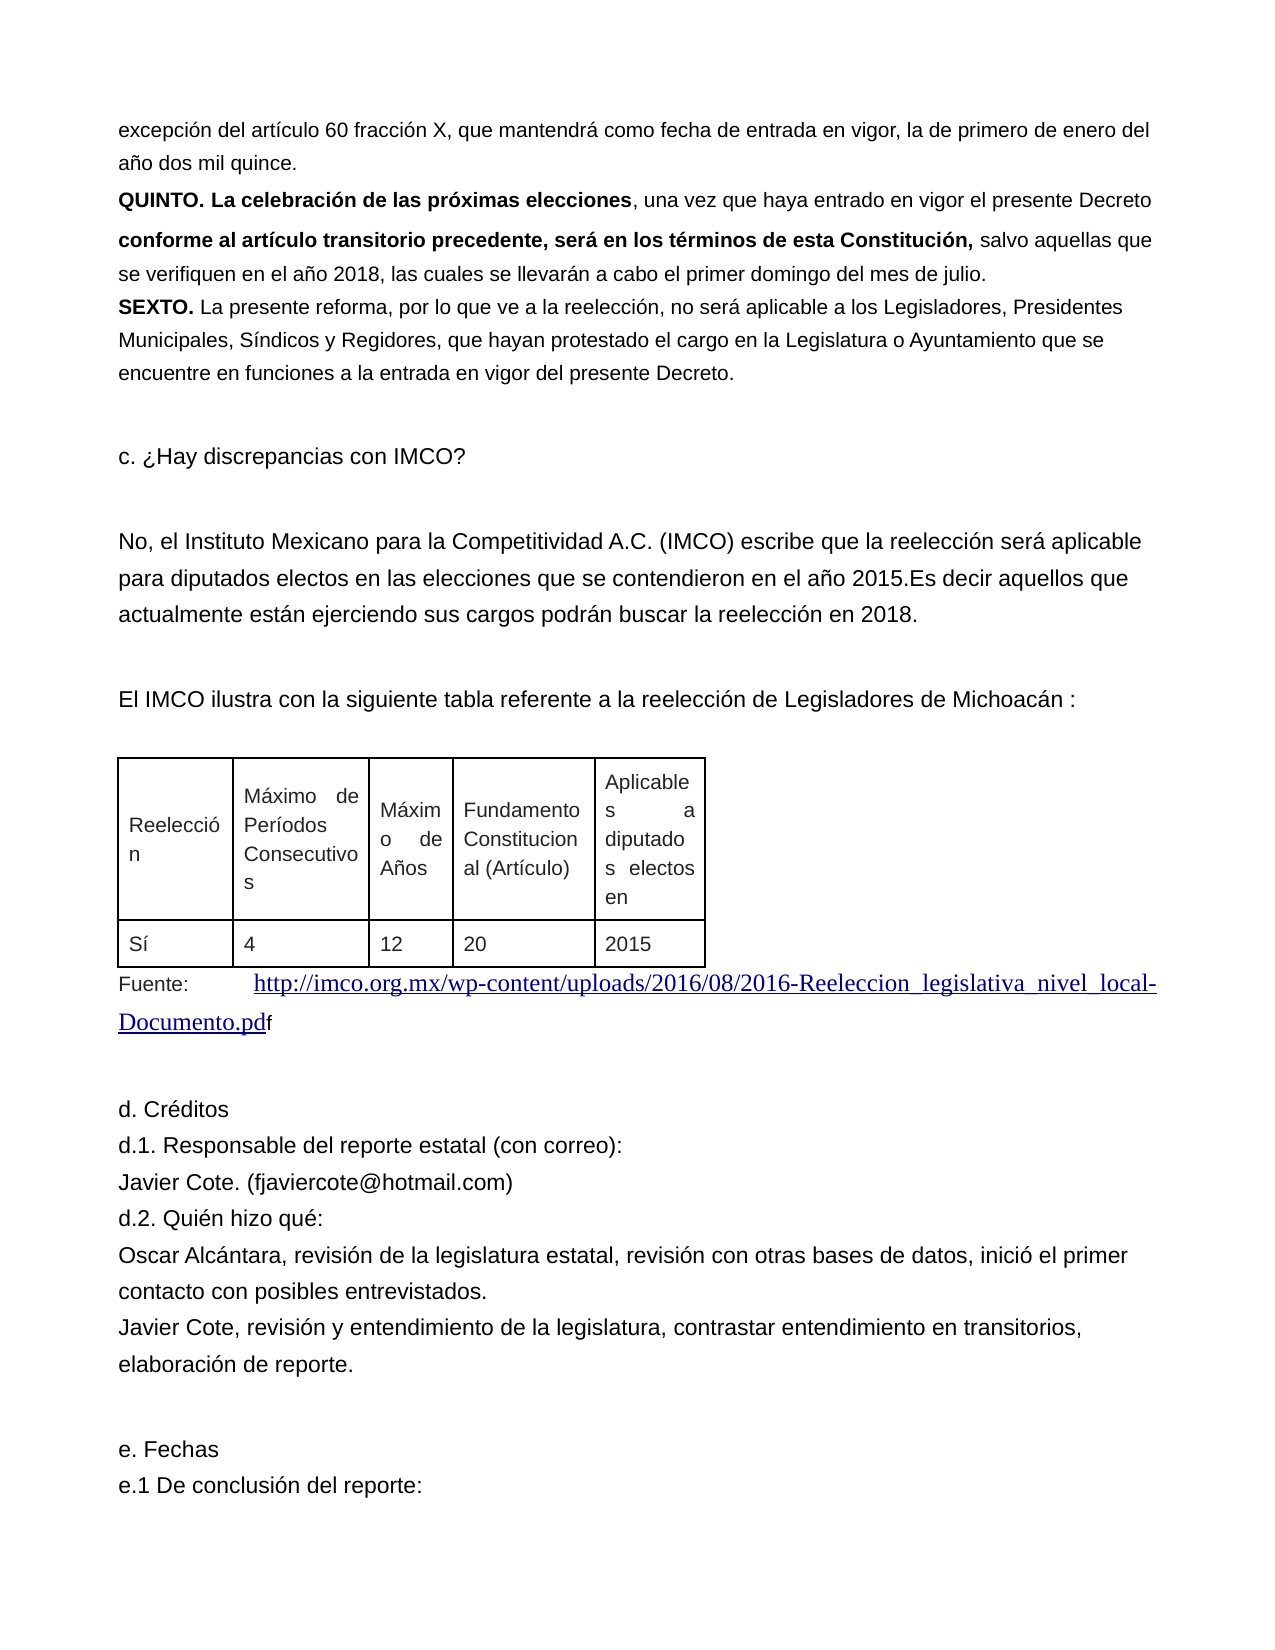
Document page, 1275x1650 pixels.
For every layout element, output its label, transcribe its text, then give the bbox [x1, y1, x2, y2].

text Javier Cote, revisión y entendimiento de la legislatura, contrastar entendimiento en transitorios, elaboración de reporte. [118, 1314, 1157, 1377]
text QUINTO. La celebración de las próximas elecciones, una vez que haya entrado en vigor el presente Decreto conforme al artículo transitorio precedente, será en los términos de esta Constitución, salvo aquellas que se verifiquen en el año 2018, las cuales se llevarán a cabo el primer domingo del mes de julio. [118, 184, 1157, 286]
text c. ¿Hay discrepancias con IMCO? [118, 443, 1157, 469]
text d. Créditos [118, 1096, 1157, 1122]
text e.1 De conclusión del reporte: [118, 1472, 1157, 1499]
text e. Fechas [118, 1436, 1157, 1462]
table_cell 20 [454, 921, 594, 966]
table_header Reelección [119, 759, 232, 919]
text Javier Cote. (fjaviercote@hotmail.com) [118, 1169, 1157, 1195]
table_cell 4 [234, 921, 368, 966]
text SEXTO. La presente reforma, por lo que ve a la reelección, no será aplicable a los Legisladores, Presidentes Municipales, Síndicos y Regidores, que hayan protestado el cargo en la Legislatura o Ayuntamiento que se encuentre en funciones a la entrada en vigor del presente Decreto. [118, 294, 1157, 384]
table_header Fundamento Constitucional (Artículo) [454, 759, 594, 919]
table_cell Sí [119, 921, 232, 966]
text d.2. Quién hizo qué: [118, 1205, 1157, 1232]
table_header Máximo de Años [370, 759, 452, 919]
text d.1. Responsable del reporte estatal (con correo): [118, 1132, 1157, 1159]
text El IMCO ilustra con la siguiente tabla referente a la reelección de Legisladores de Michoacán : [118, 686, 1157, 713]
table_cell 12 [370, 921, 452, 966]
text Fuente: http://imco.org.mx/wp-content/uploads/2016/08/2016-Reeleccion_legislativa_nivel_local-Documento.pdf [118, 968, 1157, 1036]
table_header Máximo de Períodos Consecutivos [234, 759, 368, 919]
table_cell 2015 [596, 921, 704, 966]
table_header Aplicables a diputados electos en [596, 759, 704, 919]
text No, el Instituto Mexicano para la Competitividad A.C. (IMCO) escribe que la reelección será aplicable para diputados electos en las elecciones que se contendieron en el año 2015.Es decir aquellos que actualmente están ejerciendo sus cargos podrán buscar la reelección en 2018. [118, 528, 1157, 627]
text Oscar Alcántara, revisión de la legislatura estatal, revisión con otras bases de datos, inició el primer contacto con posibles entrevistados. [118, 1242, 1157, 1304]
text excepción del artículo 60 fracción X, que mantendrá como fecha de entrada en vigor, la de primero de enero del año dos mil quince. [118, 118, 1157, 175]
